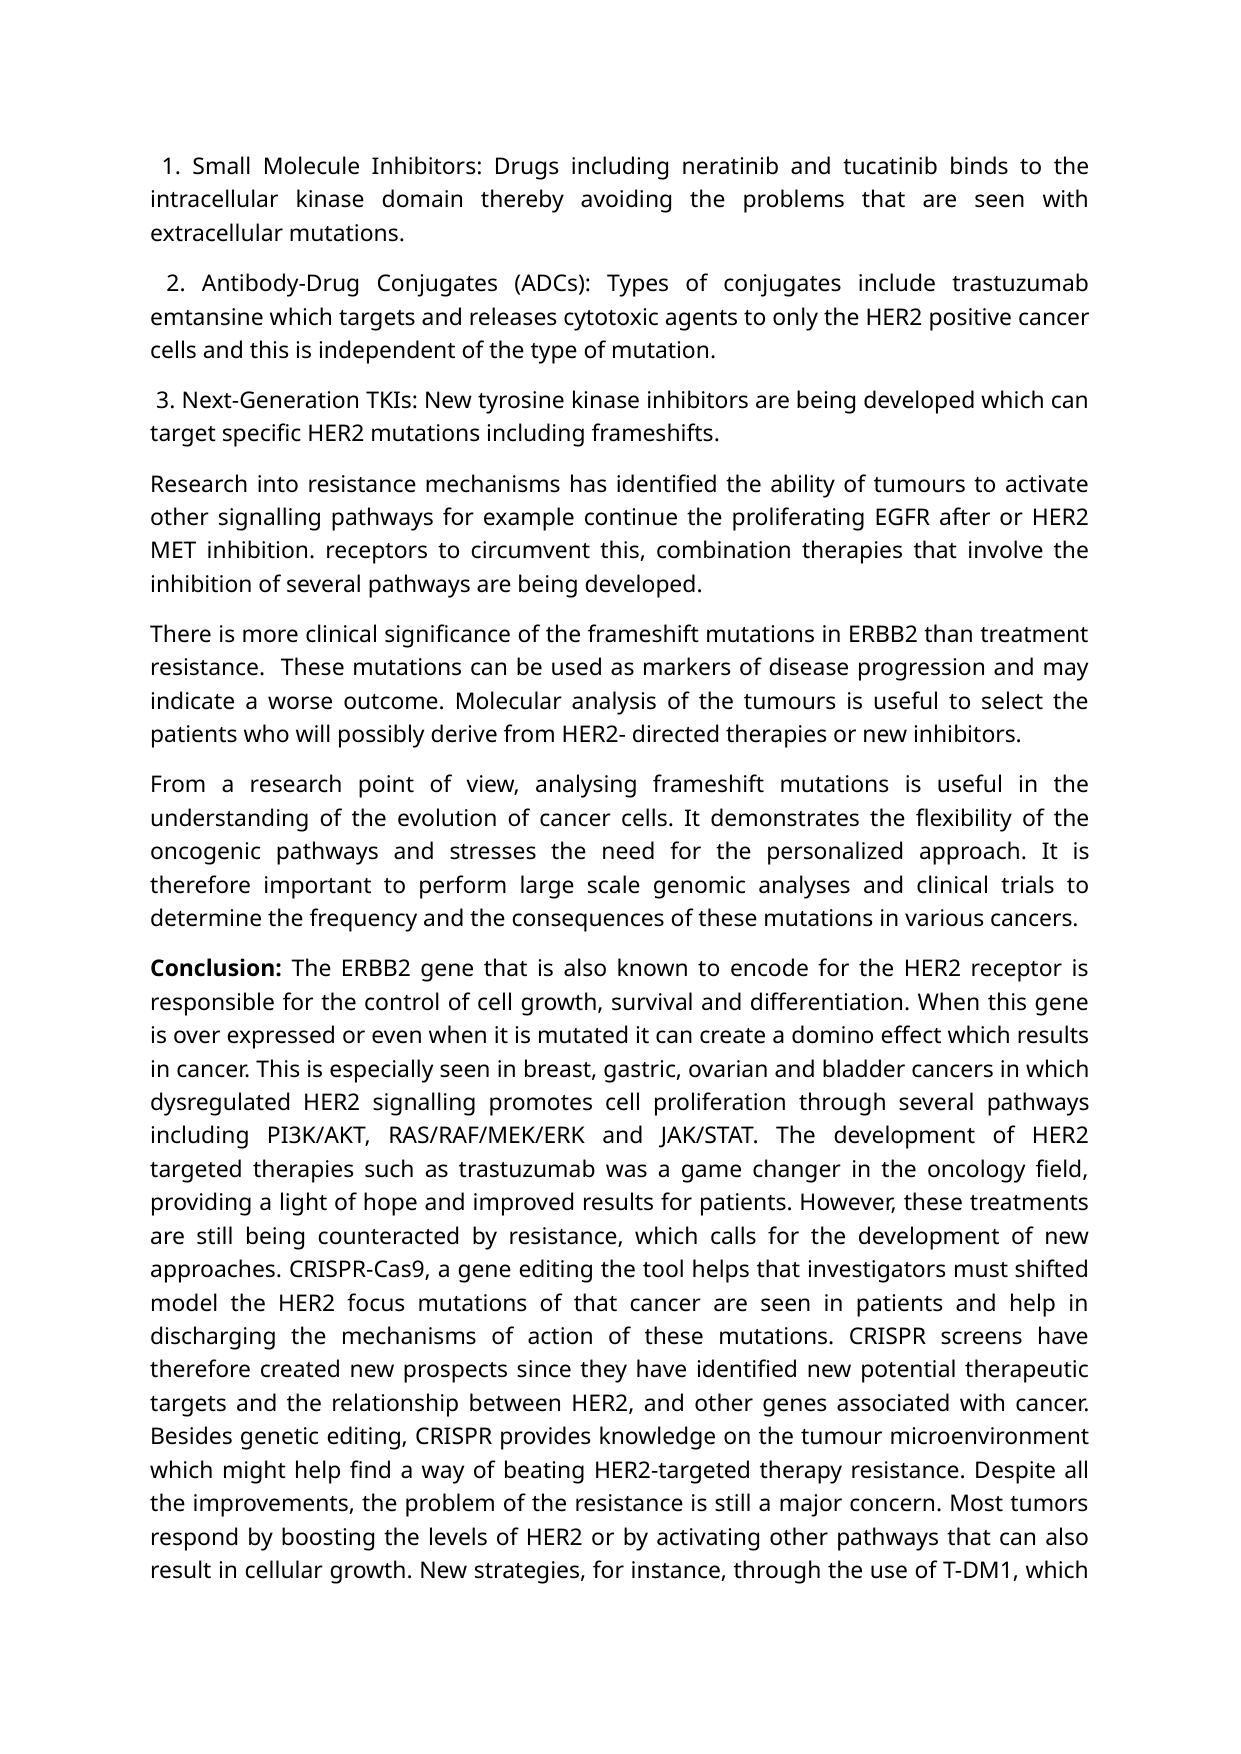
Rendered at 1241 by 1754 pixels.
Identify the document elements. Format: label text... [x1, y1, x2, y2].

text There is more clinical significance of the frameshift mutations in ERBB2 than treatment resistance. These mutations can be used as markers of disease progression and may indicate a worse outcome. Molecular analysis of the tumours is useful to select the patients who will possibly derive from HER2- directed therapies or new inhibitors. [150, 618, 1090, 749]
text Research into resistance mechanisms has identified the ability of tumours to activate other signalling pathways for example continue the proliferating EGFR after or HER2 MET inhibition. receptors to circumvent this, combination therapies that involve the inhibition of several pathways are being developed. [150, 467, 1090, 599]
text 1. Small Molecule Inhibitors: Drugs including neratinib and tucatinib binds to the intracellular kinase domain thereby avoiding the problems that are seen with extracellular mutations. [150, 150, 1090, 248]
text Conclusion: The ERBB2 gene that is also known to encode for the HER2 receptor is responsible for the control of cell growth, survival and differentiation. When this gene is over expressed or even when it is mutated it can create a domino effect which results in cancer. This is especially seen in breast, gastric, ovarian and bladder cancers in which dysregulated HER2 signalling promotes cell proliferation through several pathways including PI3K/AKT, RAS/RAF/MEK/ERK and JAK/STAT. The development of HER2 targeted therapies such as trastuzumab was a game changer in the oncology field, providing a light of hope and improved results for patients. However, these treatments are still being counteracted by resistance, which calls for the development of new approaches. CRISPR-Cas9, a gene editing the tool helps that investigators must shifted model the HER2 focus mutations of that cancer are seen in patients and help in discharging the mechanisms of action of these mutations. CRISPR screens have therefore created new prospects since they have identified new potential therapeutic targets and the relationship between HER2, and other genes associated with cancer. Besides genetic editing, CRISPR provides knowledge on the tumour microenvironment which might help find a way of beating HER2-targeted therapy resistance. Despite all the improvements, the problem of the resistance is still a major concern. Most tumors respond by boosting the levels of HER2 or by activating other pathways that can also result in cellular growth. New strategies, for instance, through the use of T-DM1, which [150, 952, 1090, 1585]
text 2. Antibody-Drug Conjugates (ADCs): Types of conjugates include trastuzumab emtansine which targets and releases cytotoxic agents to only the HER2 positive cancer cells and this is independent of the type of mutation. [150, 267, 1090, 365]
text 3. Next-Generation TKIs: New tyrosine kinase inhibitors are being developed which can target specific HER2 mutations including frameshifts. [150, 384, 1090, 449]
text From a research point of view, analysing frameshift mutations is useful in the understanding of the evolution of cancer cells. It demonstrates the flexibility of the oncogenic pathways and stresses the need for the personalized approach. It is therefore important to perform large scale genomic analyses and clinical trials to determine the frequency and the consequences of these mutations in various cancers. [150, 768, 1090, 933]
